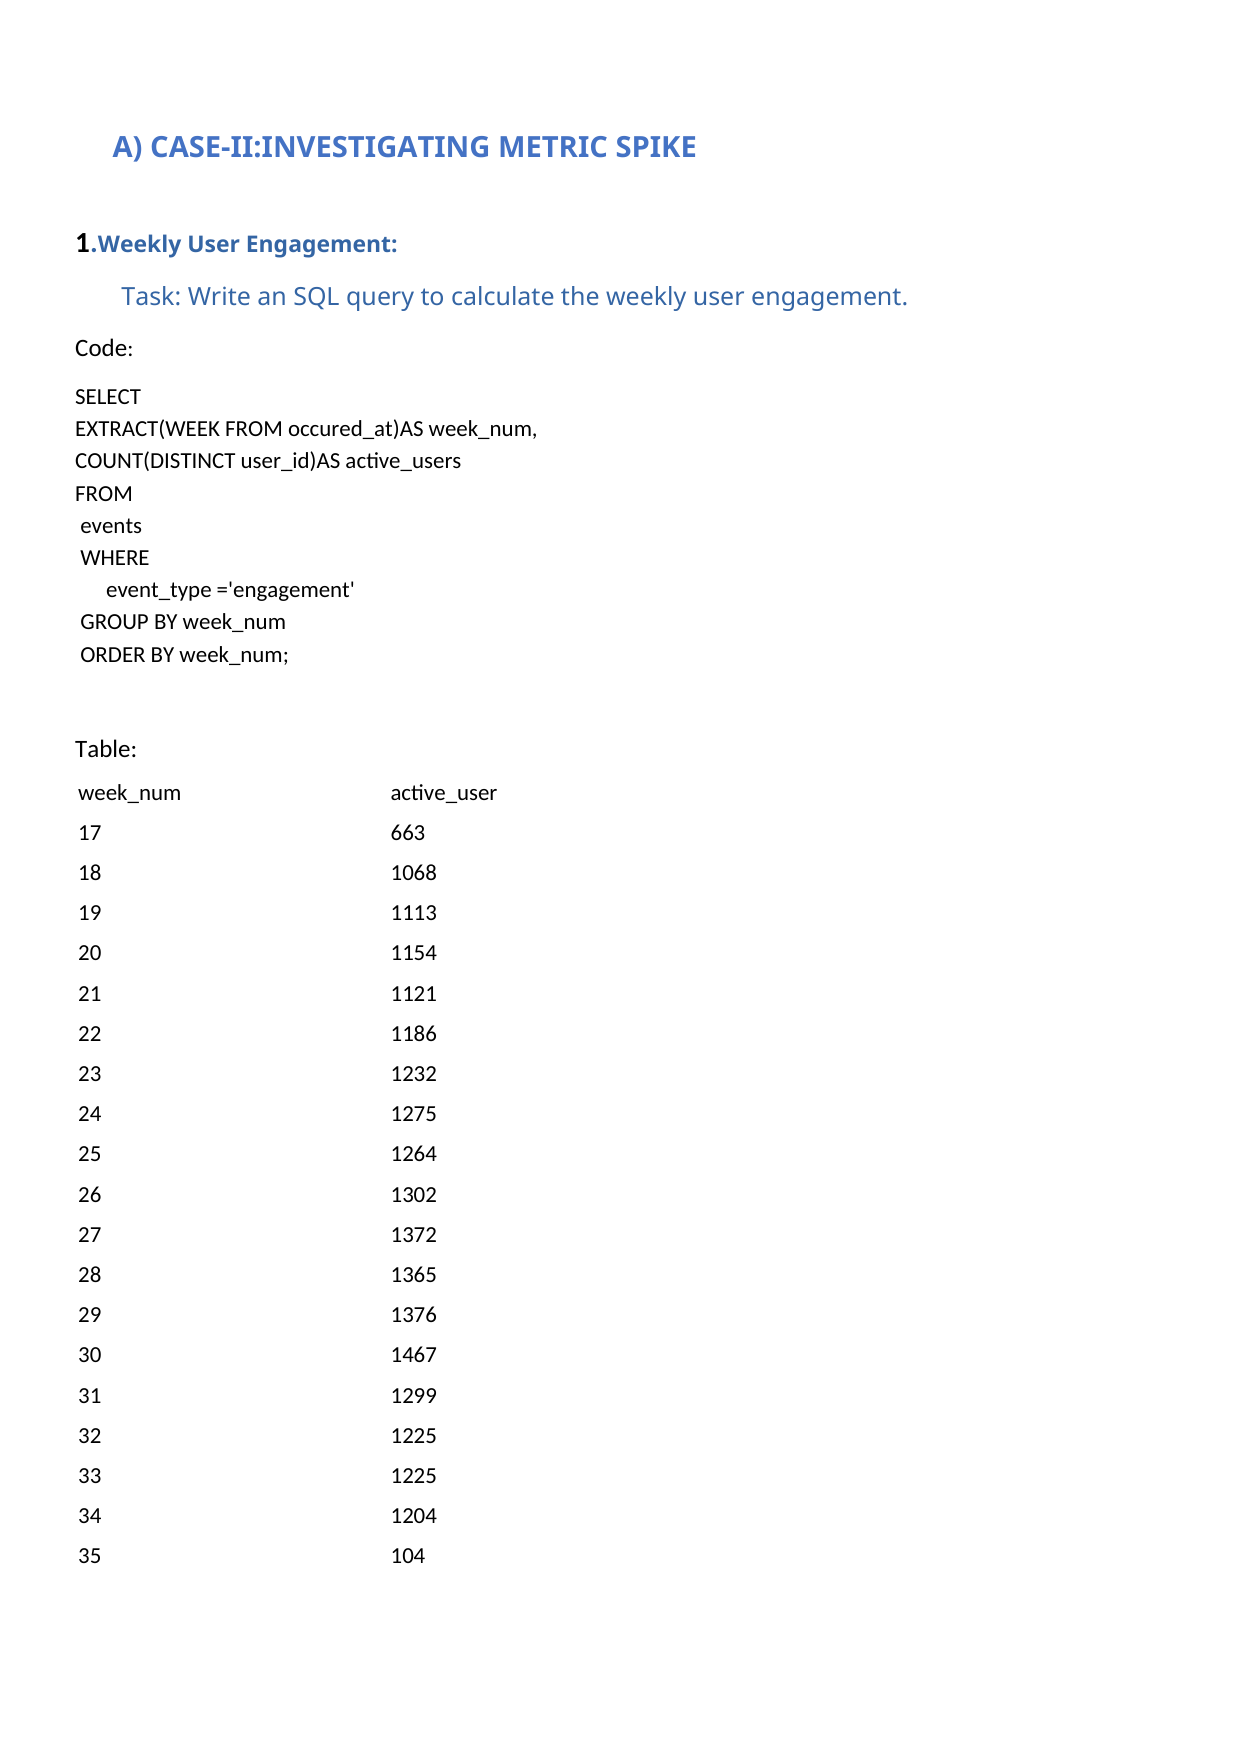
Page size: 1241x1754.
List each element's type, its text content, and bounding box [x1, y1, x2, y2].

table_cell 34 [75, 1507, 387, 1547]
table_cell 22 [75, 1024, 387, 1064]
table_cell 1232 [388, 1064, 795, 1104]
table_cell 30 [75, 1346, 387, 1386]
table_cell 35 [75, 1547, 387, 1587]
table_cell 104 [388, 1547, 795, 1587]
text Code: [75, 333, 1165, 363]
table_header week_num [75, 783, 387, 823]
text SELECT EXTRACT(WEEK FROM occured_at)AS week_num, COUNT(DISTINCT user_id)AS active_users FROM events WHERE event_type ='engagement' GROUP BY week_num ORDER BY week_num; [75, 382, 1165, 668]
table_cell 1121 [388, 984, 795, 1024]
table_cell 1154 [388, 944, 795, 984]
table_cell 1467 [388, 1346, 795, 1386]
table_cell 23 [75, 1064, 387, 1104]
table_cell 1186 [388, 1024, 795, 1064]
table_cell 1113 [388, 904, 795, 944]
table_cell 1068 [388, 863, 795, 903]
table_cell 21 [75, 984, 387, 1024]
table_cell 27 [75, 1225, 387, 1265]
table_cell 25 [75, 1145, 387, 1185]
table_cell 18 [75, 863, 387, 903]
table_cell 1225 [388, 1426, 795, 1466]
table_cell 20 [75, 944, 387, 984]
subtitle CASE-II:INVESTIGATING METRIC SPIKE [112, 126, 1165, 166]
table_cell 1299 [388, 1386, 795, 1426]
table_cell 33 [75, 1466, 387, 1507]
table_cell 26 [75, 1185, 387, 1225]
table_cell 1376 [388, 1306, 795, 1346]
table_cell 32 [75, 1426, 387, 1466]
text Task: Write an SQL query to calculate the weekly user engagement. [75, 279, 1165, 313]
table_cell 17 [75, 823, 387, 863]
text Table: [75, 733, 1165, 764]
table_cell 29 [75, 1306, 387, 1346]
table_cell 1372 [388, 1225, 795, 1265]
table_cell 1275 [388, 1105, 795, 1145]
table_cell 663 [388, 823, 795, 863]
table_header active_user [388, 783, 795, 823]
table_cell 19 [75, 904, 387, 944]
text 1.Weekly User Engagement: [75, 224, 1165, 259]
table_cell 24 [75, 1105, 387, 1145]
table_cell 1365 [388, 1265, 795, 1306]
table_cell 1204 [388, 1507, 795, 1547]
table_cell 31 [75, 1386, 387, 1426]
table_cell 28 [75, 1265, 387, 1306]
table_cell 1225 [388, 1466, 795, 1507]
table_cell 1264 [388, 1145, 795, 1185]
table_cell 1302 [388, 1185, 795, 1225]
